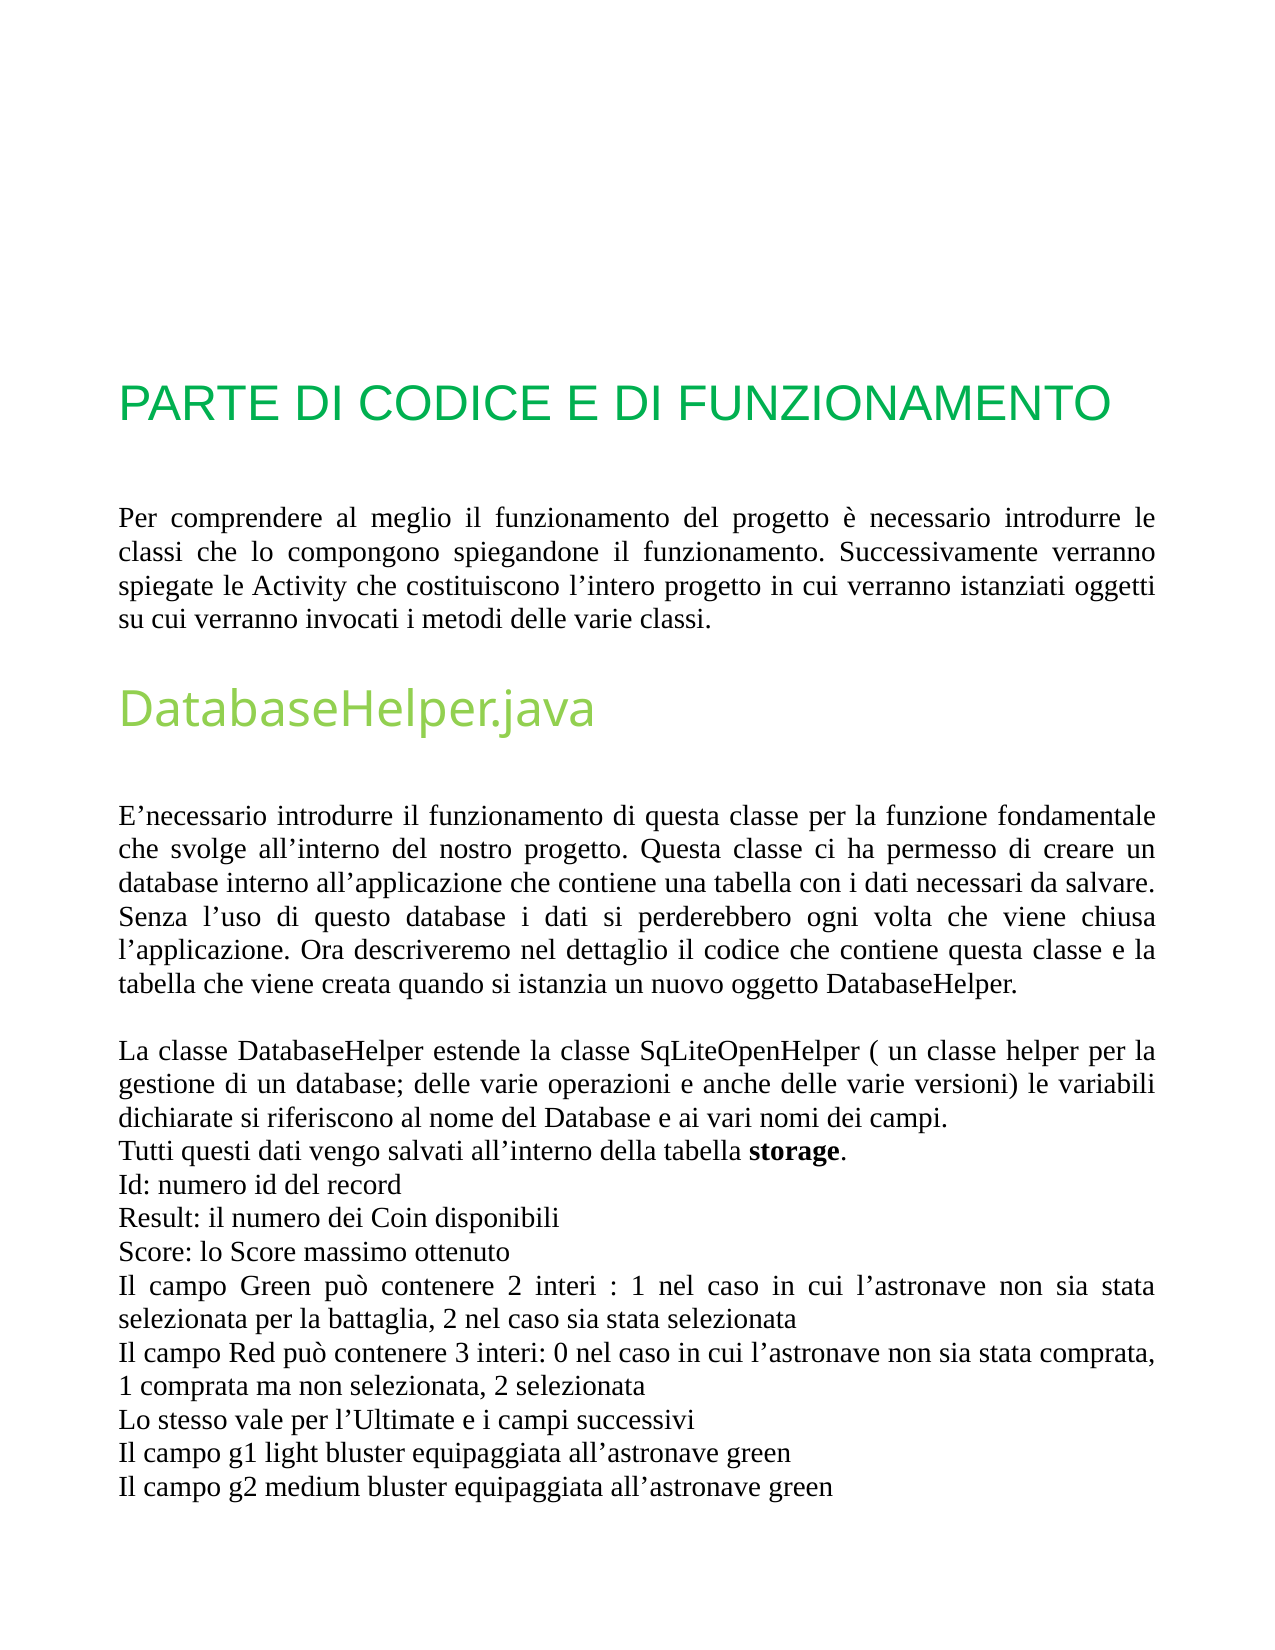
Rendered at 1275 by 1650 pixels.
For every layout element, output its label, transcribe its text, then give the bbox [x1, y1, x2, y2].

text Il campo g1 light bluster equipaggiata all’astronave green [118, 1435, 1157, 1469]
text Result: il numero dei Coin disponibili [118, 1201, 1157, 1234]
text Per comprendere al meglio il funzionamento del progetto è necessario introdurre le classi che lo compongono spiegandone il funzionamento. Successivamente verranno spiegate le Activity che costituiscono l’intero progetto in cui verranno istanziati oggetti su cui verranno invocati i metodi delle varie classi. [118, 501, 1157, 635]
text Id: numero id del record [118, 1167, 1157, 1201]
subtitle PARTE DI CODICE E DI FUNZIONAMENTO [118, 373, 1157, 431]
text Il campo g2 medium bluster equipaggiata all’astronave green [118, 1469, 1157, 1502]
text Tutti questi dati vengo salvati all’interno della tabella storage. [118, 1133, 1157, 1167]
text Il campo Red può contenere 3 interi: 0 nel caso in cui l’astronave non sia stata comprata, 1 comprata ma non selezionata, 2 selezionata [118, 1335, 1157, 1402]
text Lo stesso vale per l’Ultimate e i campi successivi [118, 1402, 1157, 1435]
subtitle DatabaseHelper.java [118, 672, 1157, 741]
text La classe DatabaseHelper estende la classe SqLiteOpenHelper ( un classe helper per la gestione di un database; delle varie operazioni e anche delle varie versioni) le variabili dichiarate si riferiscono al nome del Database e ai vari nomi dei campi. [118, 1033, 1157, 1133]
text Score: lo Score massimo ottenuto [118, 1234, 1157, 1268]
text Il campo Green può contenere 2 interi : 1 nel caso in cui l’astronave non sia stata selezionata per la battaglia, 2 nel caso sia stata selezionata [118, 1268, 1157, 1335]
text E’necessario introdurre il funzionamento di questa classe per la funzione fondamentale che svolge all’interno del nostro progetto. Questa classe ci ha permesso di creare un database interno all’applicazione che contiene una tabella con i dati necessari da salvare. Senza l’uso di questo database i dati si perderebbero ogni volta che viene chiusa l’applicazione. Ora descriveremo nel dettaglio il codice che contiene questa classe e la tabella che viene creata quando si istanzia un nuovo oggetto DatabaseHelper. [118, 798, 1157, 999]
